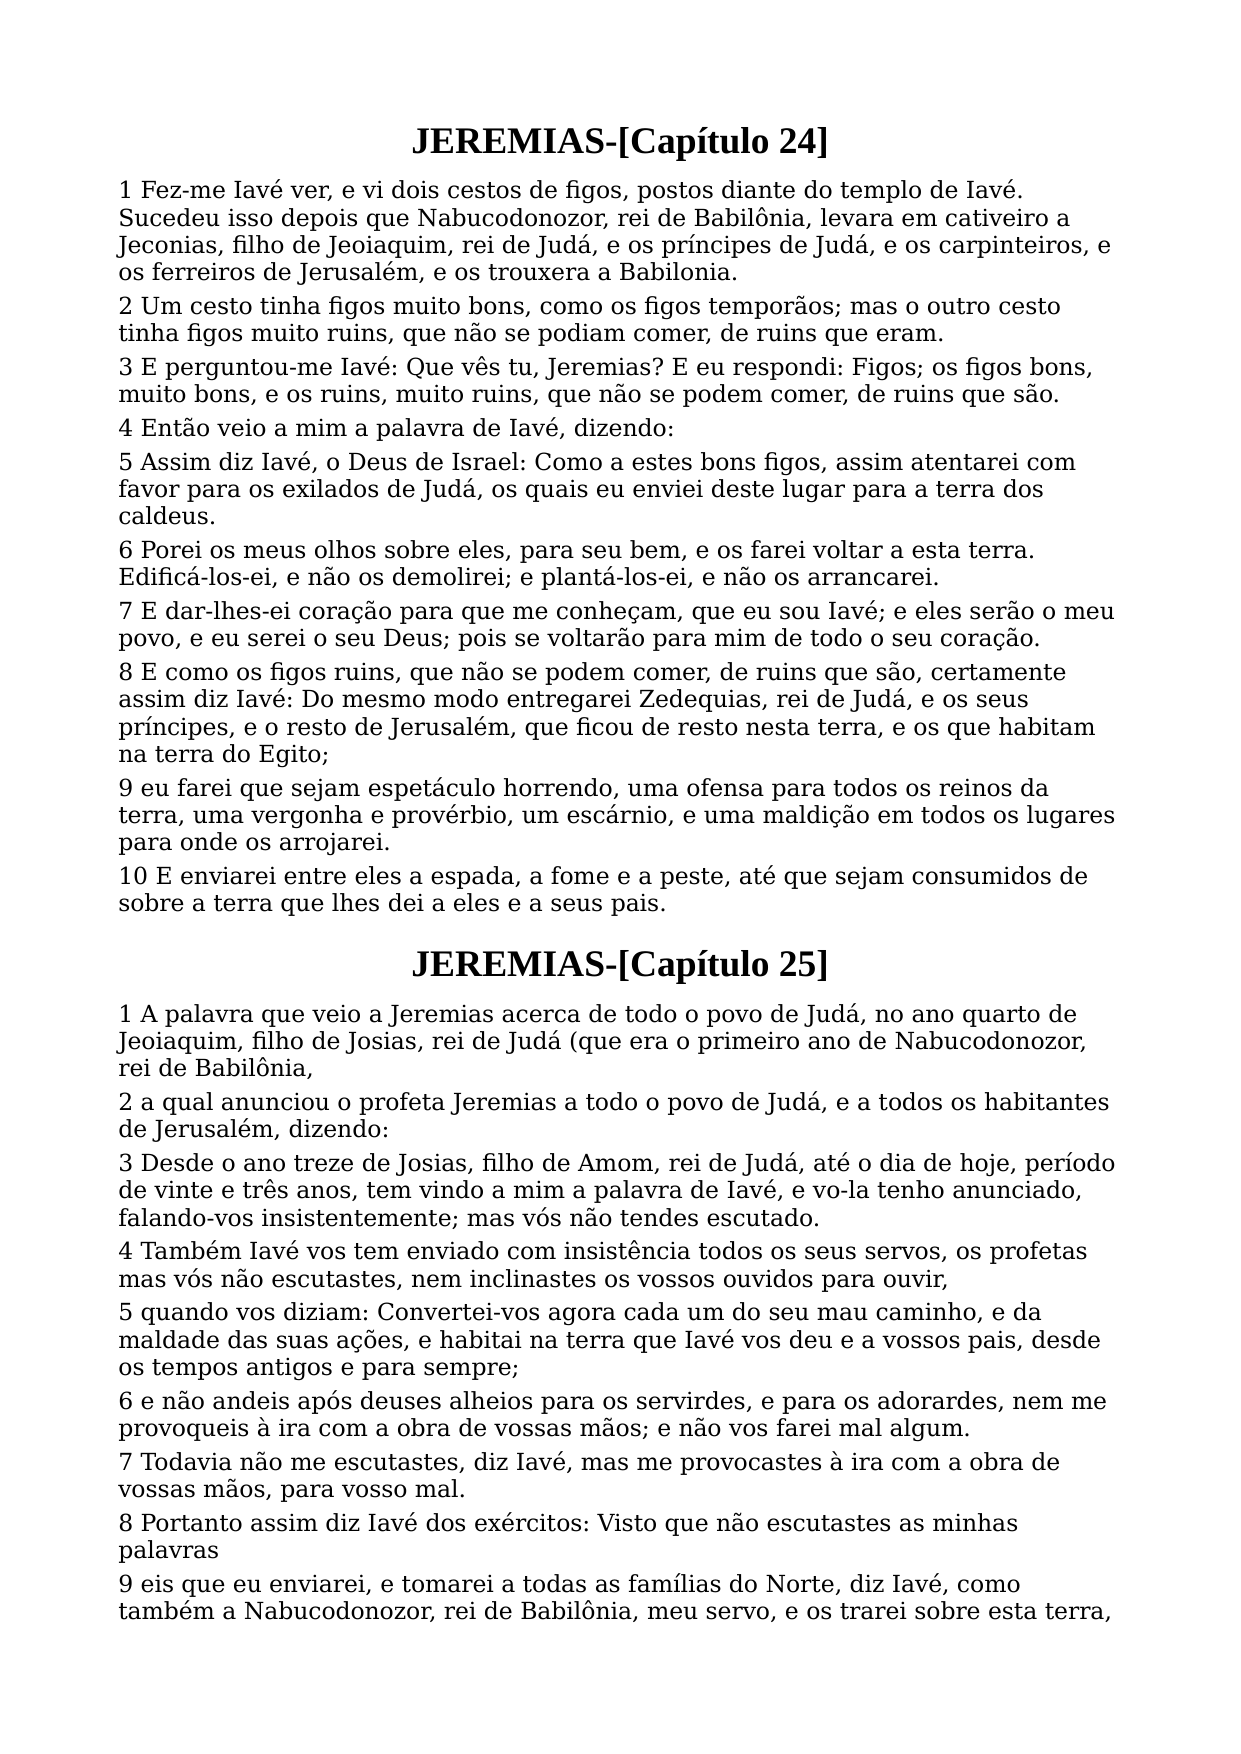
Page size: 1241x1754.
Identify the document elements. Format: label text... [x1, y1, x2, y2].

text 9 eis que eu enviarei, e tomarei a todas as famílias do Norte, diz Iavé, como também a Nabucodonozor, rei de Babilônia, meu servo, e os trarei sobre esta terra, [118, 1571, 1122, 1625]
text 2 a qual anunciou o profeta Jeremias a todo o povo de Judá, e a todos os habitantes de Jerusalém, dizendo: [118, 1089, 1122, 1143]
text 7 Todavia não me escutastes, diz Iavé, mas me provocastes à ira com a obra de vossas mãos, para vosso mal. [118, 1448, 1122, 1503]
text 3 Desde o ano treze de Josias, filho de Amom, rei de Judá, até o dia de hoje, período de vinte e três anos, tem vindo a mim a palavra de Iavé, e vo-la tenho anunciado, falando-vos insistentemente; mas vós não tendes escutado. [118, 1150, 1122, 1232]
subtitle JEREMIAS-[Capítulo 25] [118, 941, 1122, 984]
text 6 e não andeis após deuses alheios para os servirdes, e para os adorardes, nem me provoqueis à ira com a obra de vossas mãos; e não vos farei mal algum. [118, 1387, 1122, 1442]
text 3 E perguntou-me Iavé: Que vês tu, Jeremias? E eu respondi: Figos; os figos bons, muito bons, e os ruins, muito ruins, que não se podem comer, de ruins que são. [118, 354, 1122, 408]
text 5 quando vos diziam: Convertei-vos agora cada um do seu mau caminho, e da maldade das suas ações, e habitai na terra que Iavé vos deu e a vossos pais, desde os tempos antigos e para sempre; [118, 1299, 1122, 1381]
subtitle JEREMIAS-[Capítulo 24] [118, 118, 1122, 161]
text 1 Fez-me Iavé ver, e vi dois cestos de figos, postos diante do templo de Iavé. Sucedeu isso depois que Nabucodonozor, rei de Babilônia, levara em cativeiro a Jeconias, filho de Jeoiaquim, rei de Judá, e os príncipes de Judá, e os carpinteiros, e os ferreiros de Jerusalém, e os trouxera a Babilonia. [118, 177, 1122, 286]
text 1 A palavra que veio a Jeremias acerca de todo o povo de Judá, no ano quarto de Jeoiaquim, filho de Josias, rei de Judá (que era o primeiro ano de Nabucodonozor, rei de Babilônia, [118, 1000, 1122, 1082]
text 8 E como os figos ruins, que não se podem comer, de ruins que são, certamente assim diz Iavé: Do mesmo modo entregarei Zedequias, rei de Judá, e os seus príncipes, e o resto de Jerusalém, que ficou de resto nesta terra, e os que habitam na terra do Egito; [118, 659, 1122, 768]
text 9 eu farei que sejam espetáculo horrendo, uma ofensa para todos os reinos da terra, uma vergonha e provérbio, um escárnio, e uma maldição em todos os lugares para onde os arrojarei. [118, 774, 1122, 856]
text 7 E dar-lhes-ei coração para que me conheçam, que eu sou Iavé; e eles serão o meu povo, e eu serei o seu Deus; pois se voltarão para mim de todo o seu coração. [118, 598, 1122, 652]
text 6 Porei os meus olhos sobre eles, para seu bem, e os farei voltar a esta terra. Edificá-los-ei, e não os demolirei; e plantá-los-ei, e não os arrancarei. [118, 537, 1122, 591]
text 5 Assim diz Iavé, o Deus de Israel: Como a estes bons figos, assim atentarei com favor para os exilados de Judá, os quais eu enviei deste lugar para a terra dos caldeus. [118, 448, 1122, 530]
text 4 Então veio a mim a palavra de Iavé, dizendo: [118, 415, 1122, 442]
text 10 E enviarei entre eles a espada, a fome e a peste, até que sejam consumidos de sobre a terra que lhes dei a eles e a seus pais. [118, 863, 1122, 917]
text 8 Portanto assim diz Iavé dos exércitos: Visto que não escutastes as minhas palavras [118, 1509, 1122, 1564]
text 2 Um cesto tinha figos muito bons, como os figos temporãos; mas o outro cesto tinha figos muito ruins, que não se podiam comer, de ruins que eram. [118, 293, 1122, 347]
text 4 Também Iavé vos tem enviado com insistência todos os seus servos, os profetas mas vós não escutastes, nem inclinastes os vossos ouvidos para ouvir, [118, 1238, 1122, 1293]
